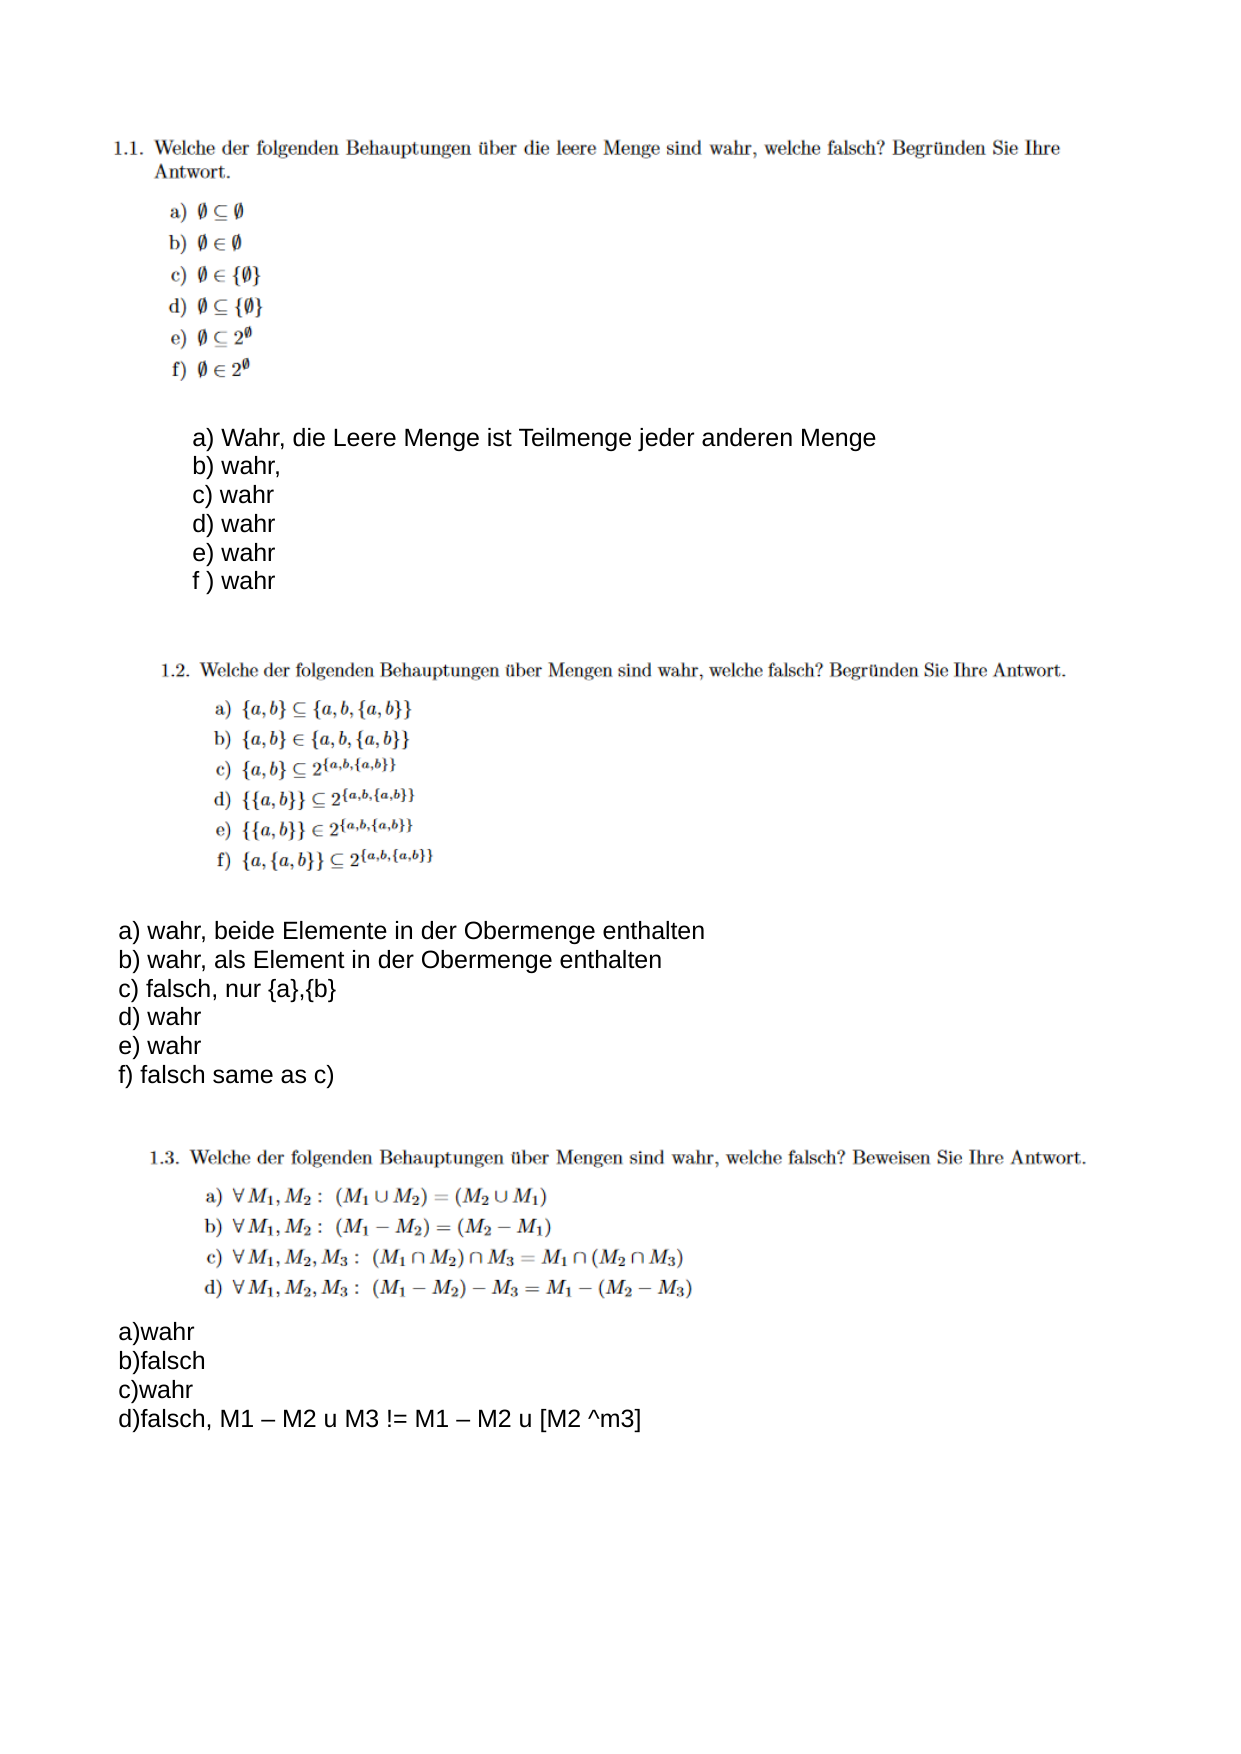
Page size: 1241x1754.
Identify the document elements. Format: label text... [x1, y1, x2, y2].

text b)falsch [118, 1346, 1122, 1375]
text c)wahr [118, 1375, 1122, 1404]
picture [96, 118, 1101, 394]
text b) wahr, [118, 451, 1122, 480]
text c) falsch, nur {a},{b} [118, 974, 1122, 1002]
text a)wahr [118, 1318, 1122, 1346]
text a) Wahr, die Leere Menge ist Teilmenge jeder anderen Menge [118, 423, 1122, 451]
text d) wahr [118, 509, 1122, 538]
picture [112, 1122, 1152, 1318]
text c) wahr [118, 480, 1122, 509]
text b) wahr, als Element in der Obermenge enthalten [118, 945, 1122, 974]
text [118, 1117, 1122, 1122]
text f ) wahr [118, 566, 1122, 595]
picture [118, 628, 1123, 888]
text e) wahr [118, 1031, 1122, 1060]
text d) wahr [118, 1002, 1122, 1031]
text e) wahr [118, 538, 1122, 566]
text d)falsch, M1 – M2 u M3 != M1 – M2 u [M2 ^m3] [118, 1404, 1122, 1432]
text a) wahr, beide Elemente in der Obermenge enthalten [118, 916, 1122, 945]
text f) falsch same as c) [118, 1060, 1122, 1089]
